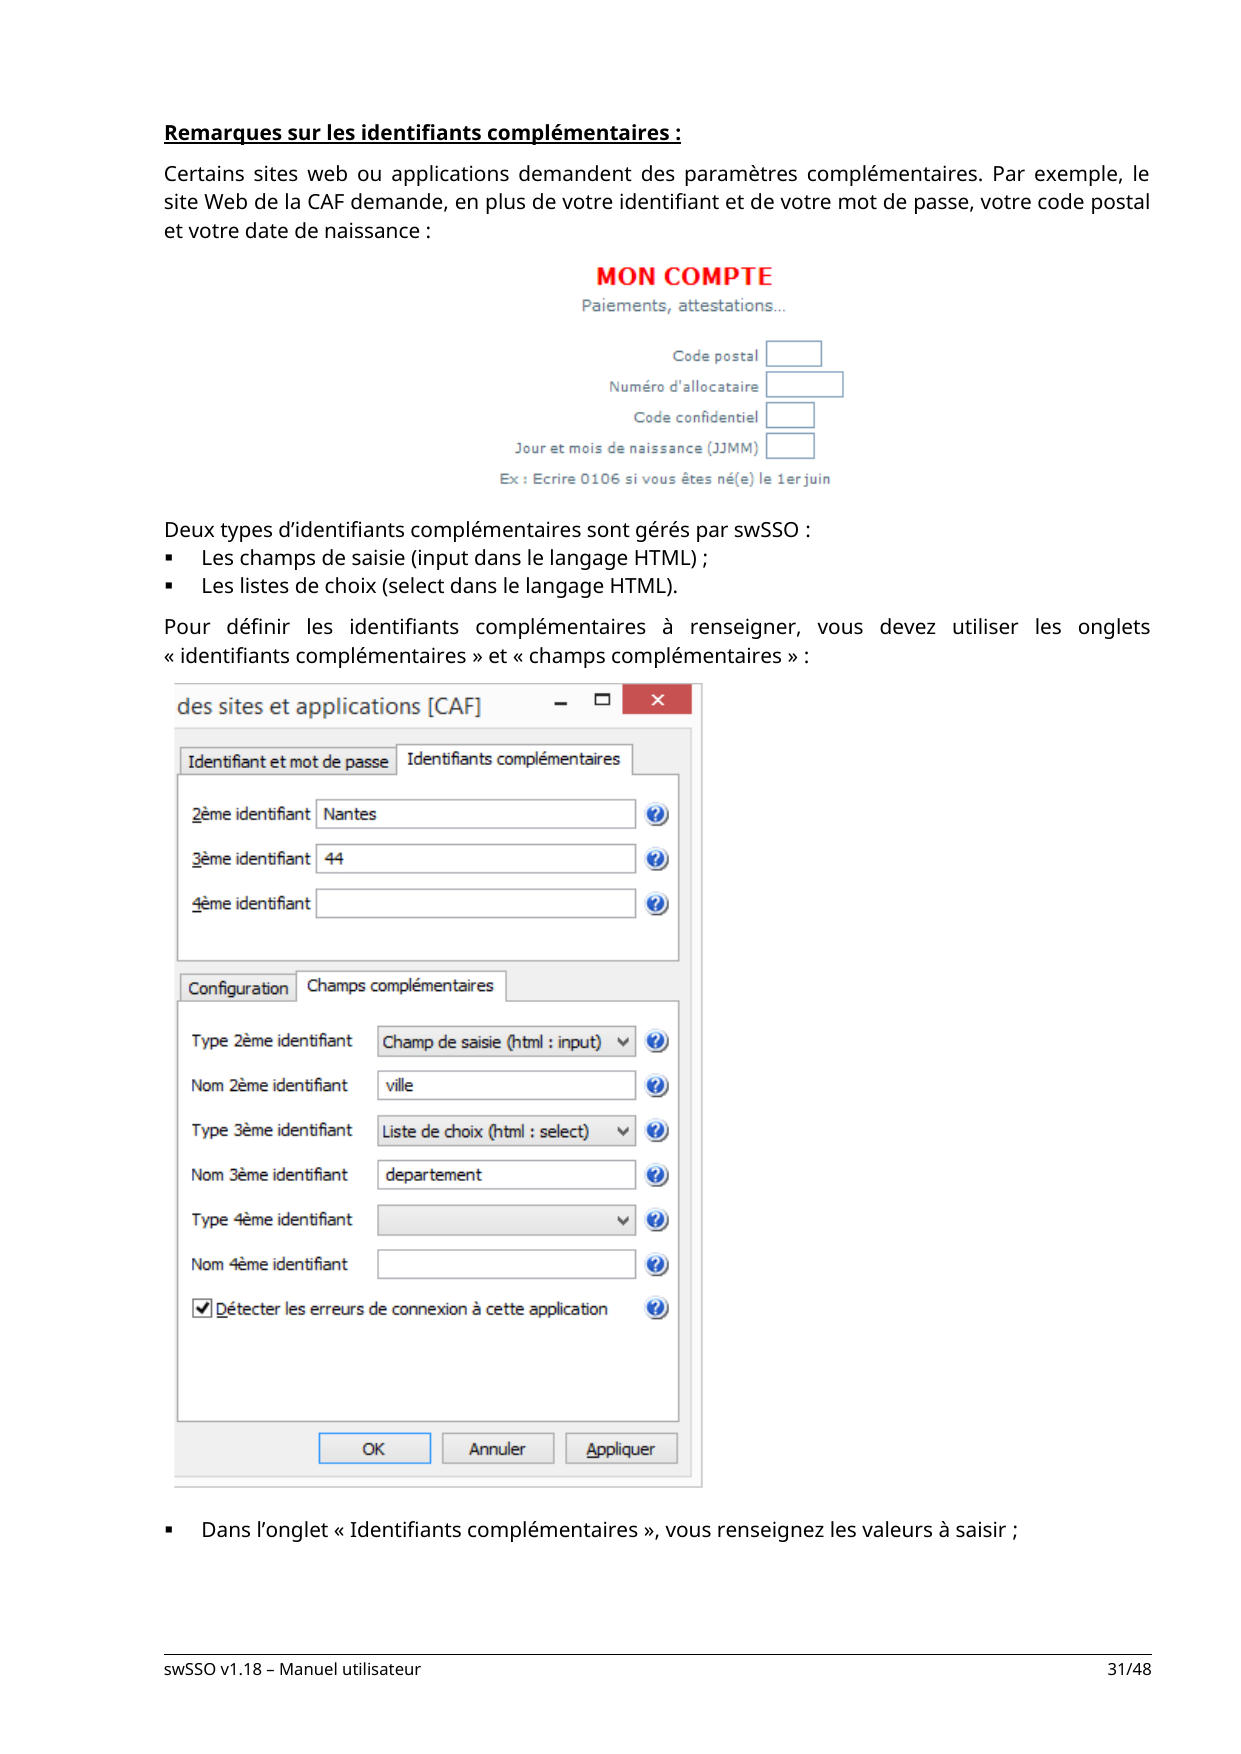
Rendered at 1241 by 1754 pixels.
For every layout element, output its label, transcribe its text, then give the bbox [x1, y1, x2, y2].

list Deux types d’identifiants complémentaires sont gérés par swSSO : [164, 515, 1152, 543]
text Pour définir les identifiants complémentaires à renseigner, vous devez utiliser les onglets « identifiants complémentaires » et « champs complémentaires » : [164, 612, 1152, 669]
list Dans l’onglet « Identifiants complémentaires », vous renseignez les valeurs à saisir ; [164, 1516, 1152, 1544]
text Certains sites web ou applications demandent des paramètres complémentaires. Par exemple, le site Web de la CAF demande, en plus de votre identifiant et de votre mot de passe, votre code postal et votre date de naissance : [164, 159, 1152, 244]
list Remarques sur les identifiants complémentaires : [164, 118, 1152, 147]
list Les listes de choix (select dans le langage HTML). [164, 572, 1152, 600]
picture [486, 253, 867, 506]
list Les champs de saisie (input dans le langage HTML) ; [164, 543, 1152, 572]
